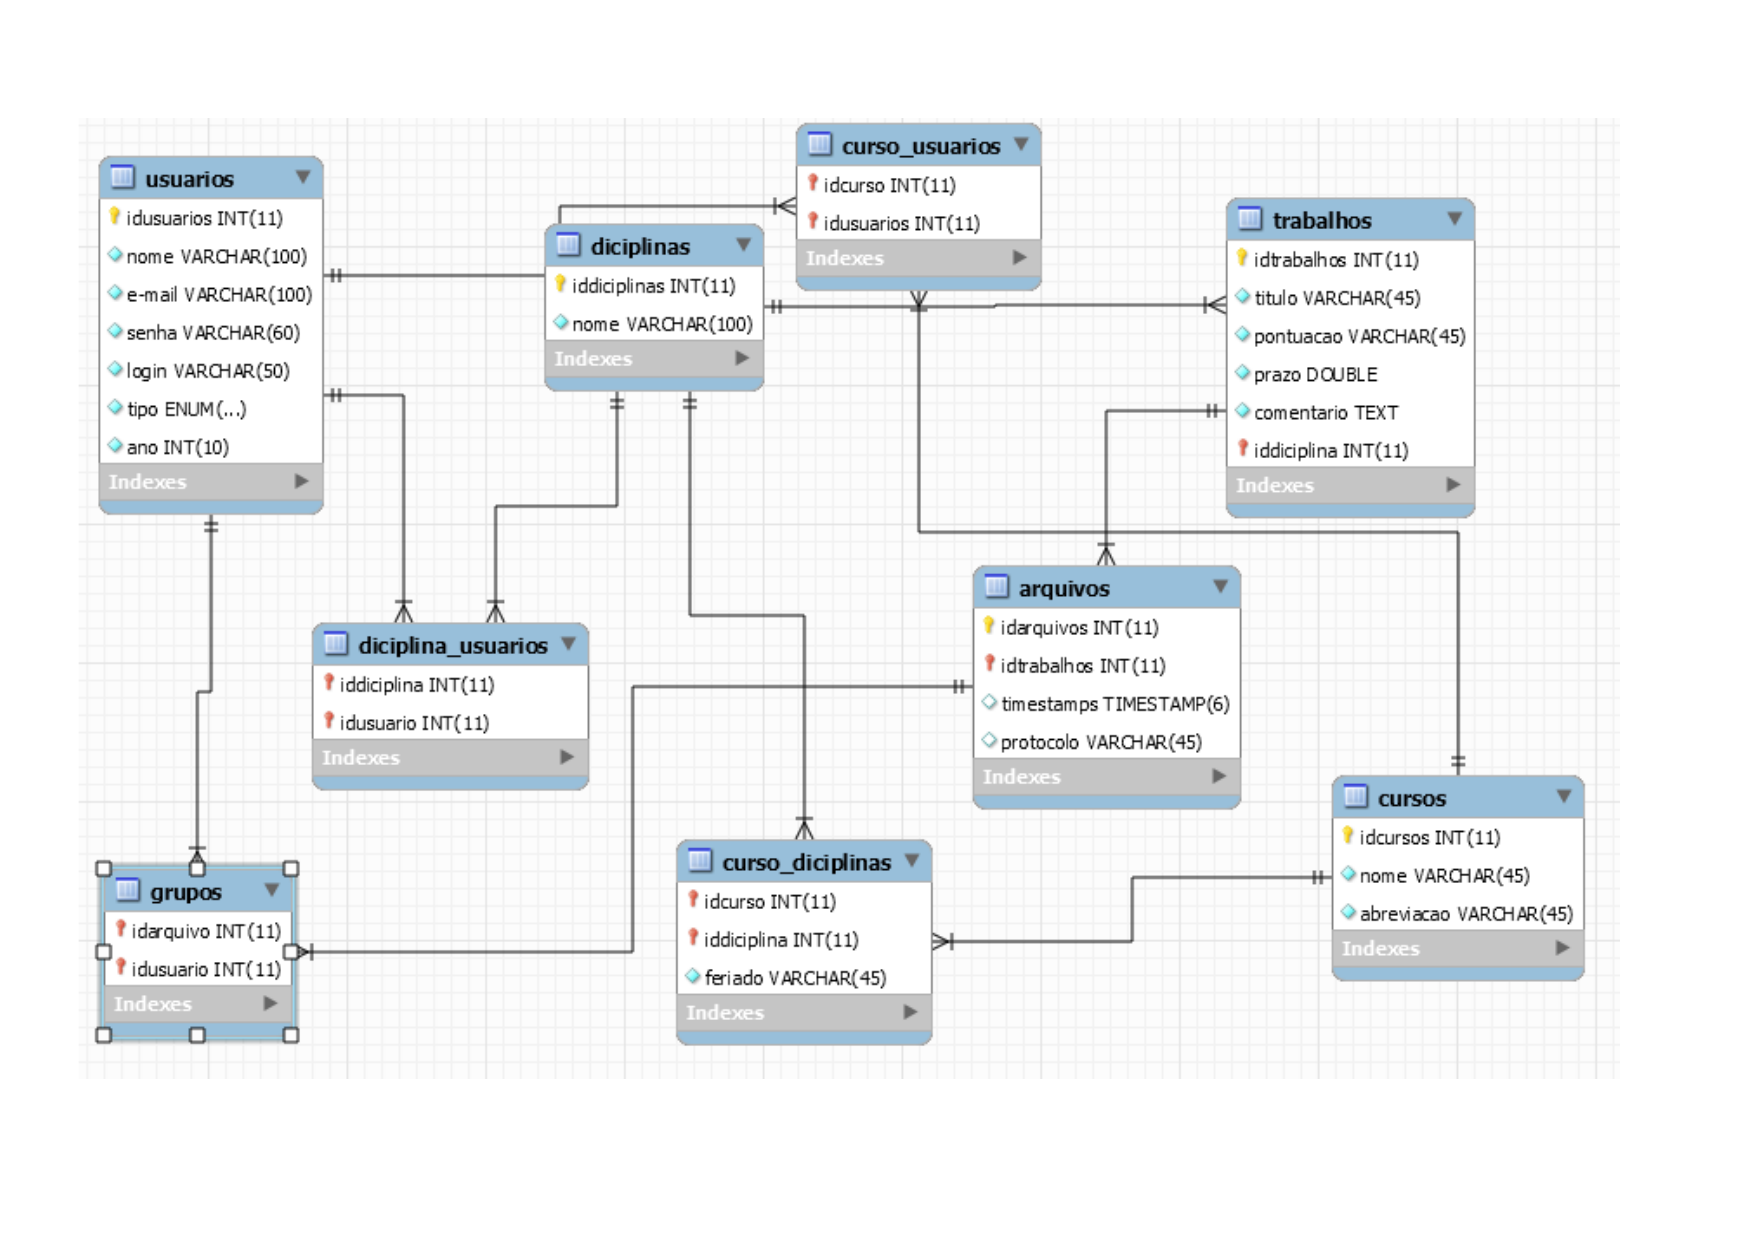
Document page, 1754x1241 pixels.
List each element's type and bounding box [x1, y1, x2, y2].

picture [78, 118, 1620, 1079]
